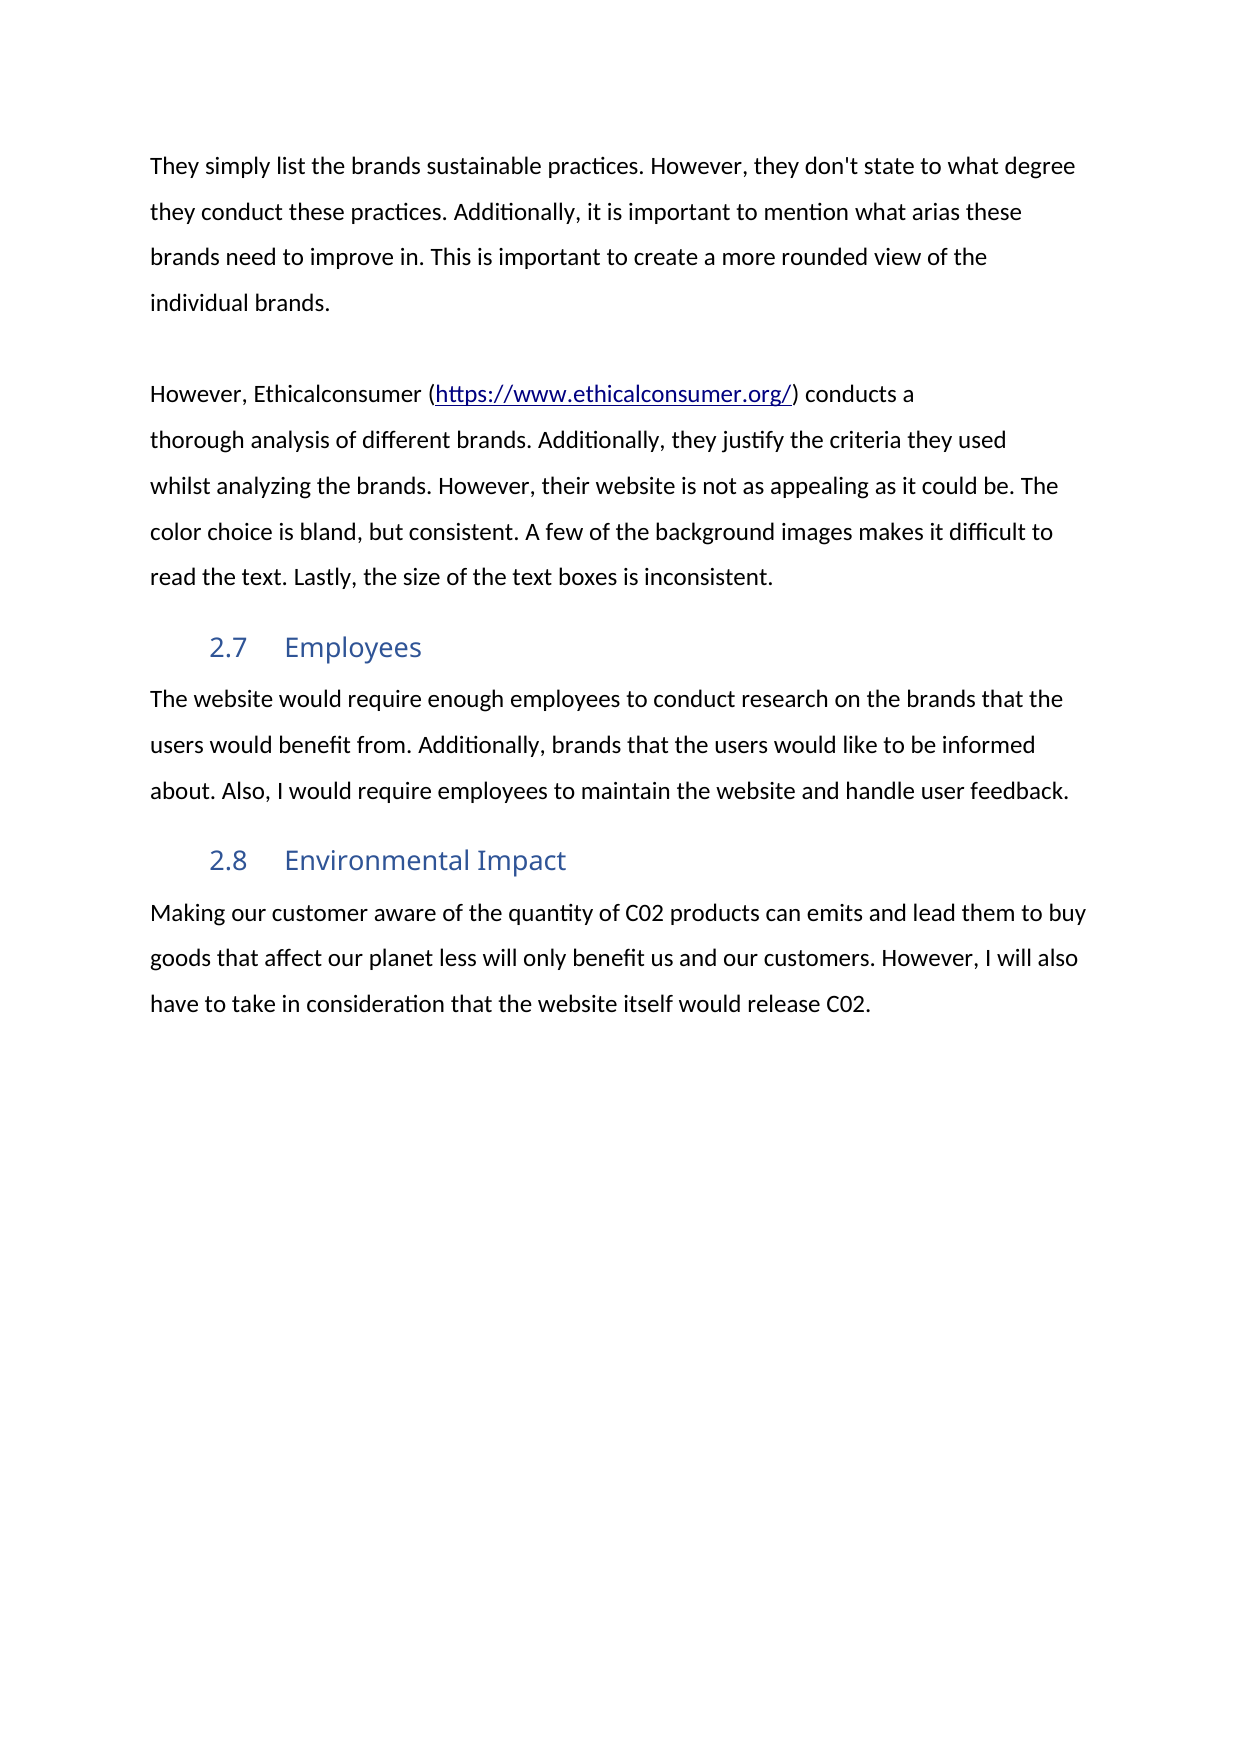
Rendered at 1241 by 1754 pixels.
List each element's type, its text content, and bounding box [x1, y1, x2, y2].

text They simply list the brands sustainable practices. However, they don't state to what degree they conduct these practices. Additionally, it is important to mention what arias these brands need to improve in. This is important to create a more rounded view of the individual brands. [150, 150, 1090, 318]
text The website would require enough employees to conduct research on the brands that the users would benefit from. Additionally, brands that the users would like to be informed about. Also, I would require employees to maintain the website and handle user feedback. [150, 683, 1090, 805]
subtitle Employees [209, 628, 1090, 665]
subtitle Environmental Impact [209, 841, 1090, 878]
text Making our customer aware of the quantity of C02 products can emits and lead them to buy goods that affect our planet less will only benefit us and our customers. However, I will also have to take in consideration that the website itself would release C02. [150, 897, 1090, 1019]
text However, Ethicalconsumer (https://www.ethicalconsumer.org/) conducts a thorough analysis of different brands. Additionally, they justify the criteria they used whilst analyzing the brands. However, their website is not as appealing as it could be. The color choice is bland, but consistent. A few of the background images makes it difficult to read the text. Lastly, the size of the text boxes is inconsistent. [150, 379, 1090, 592]
